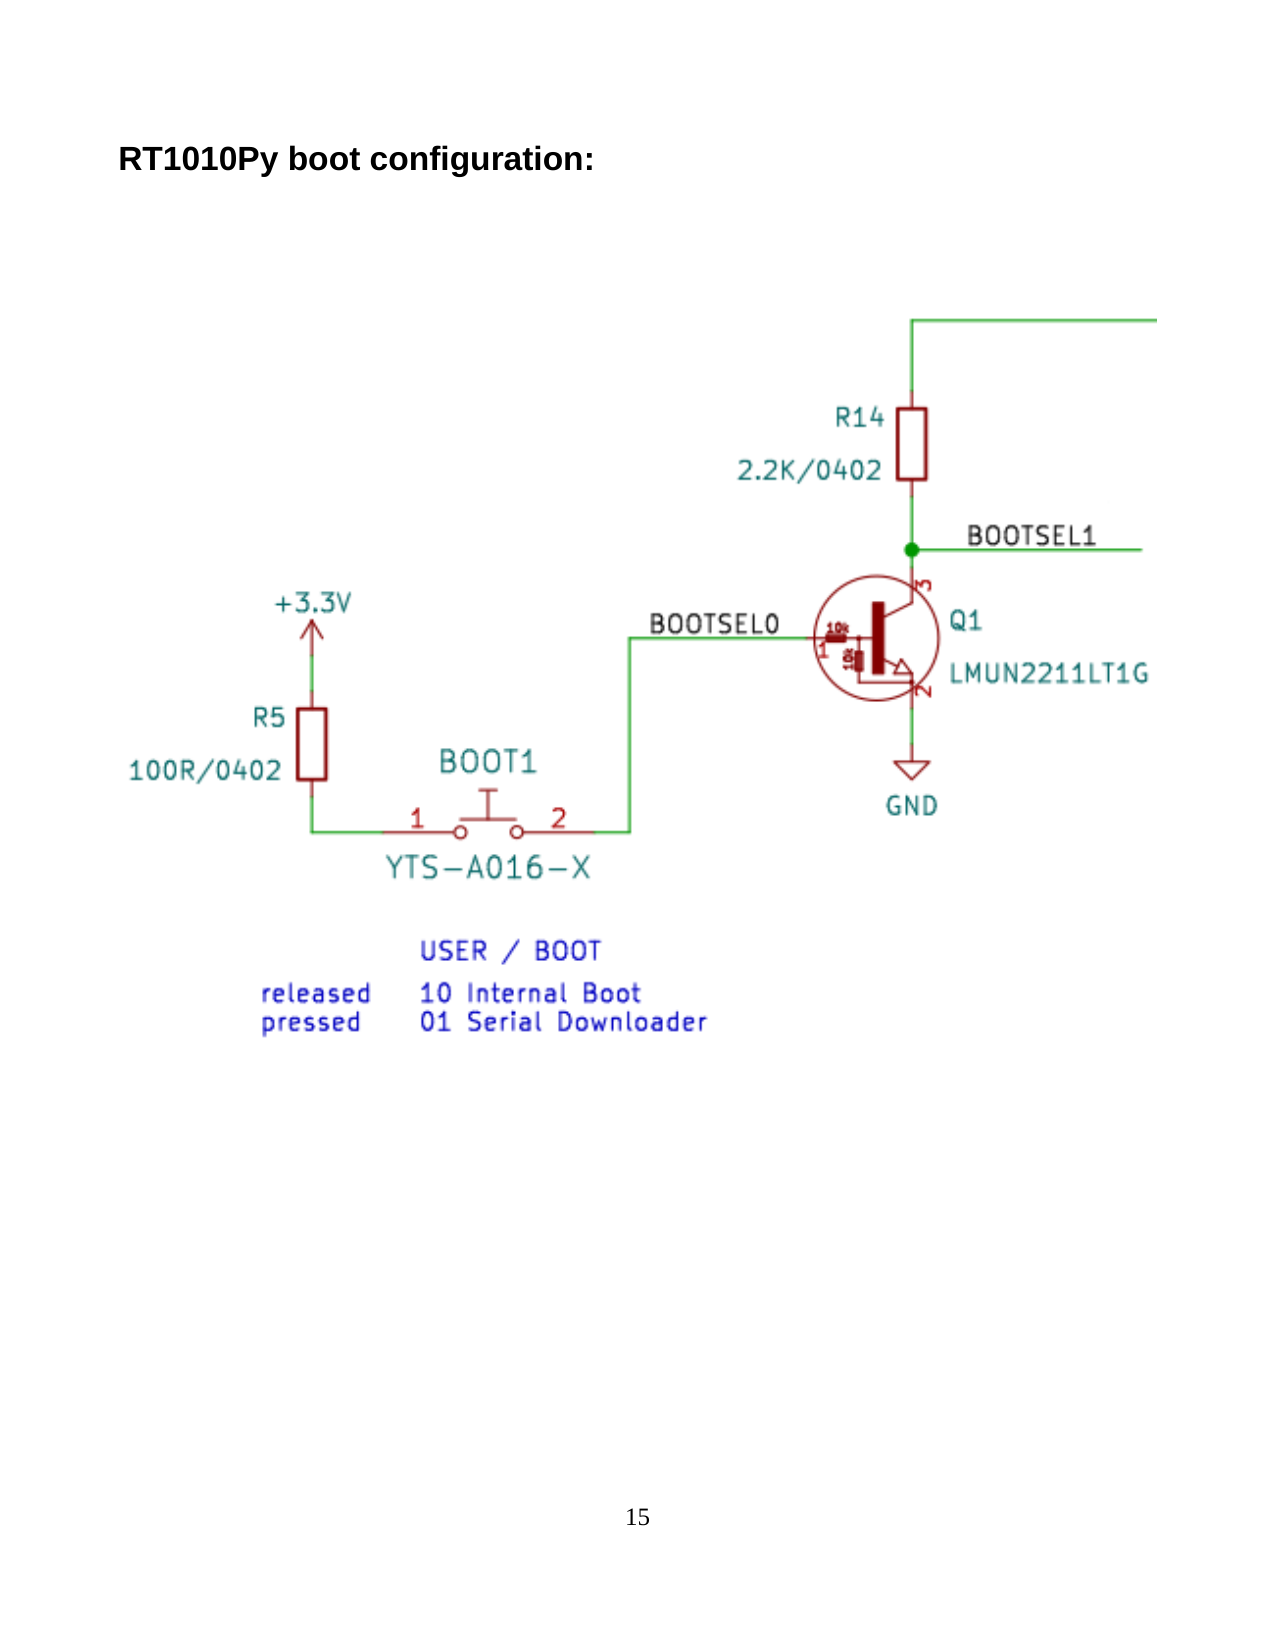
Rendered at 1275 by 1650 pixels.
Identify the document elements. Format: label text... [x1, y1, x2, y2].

picture [118, 237, 1157, 1063]
subtitle RT1010Py boot configuration: [118, 139, 1157, 178]
